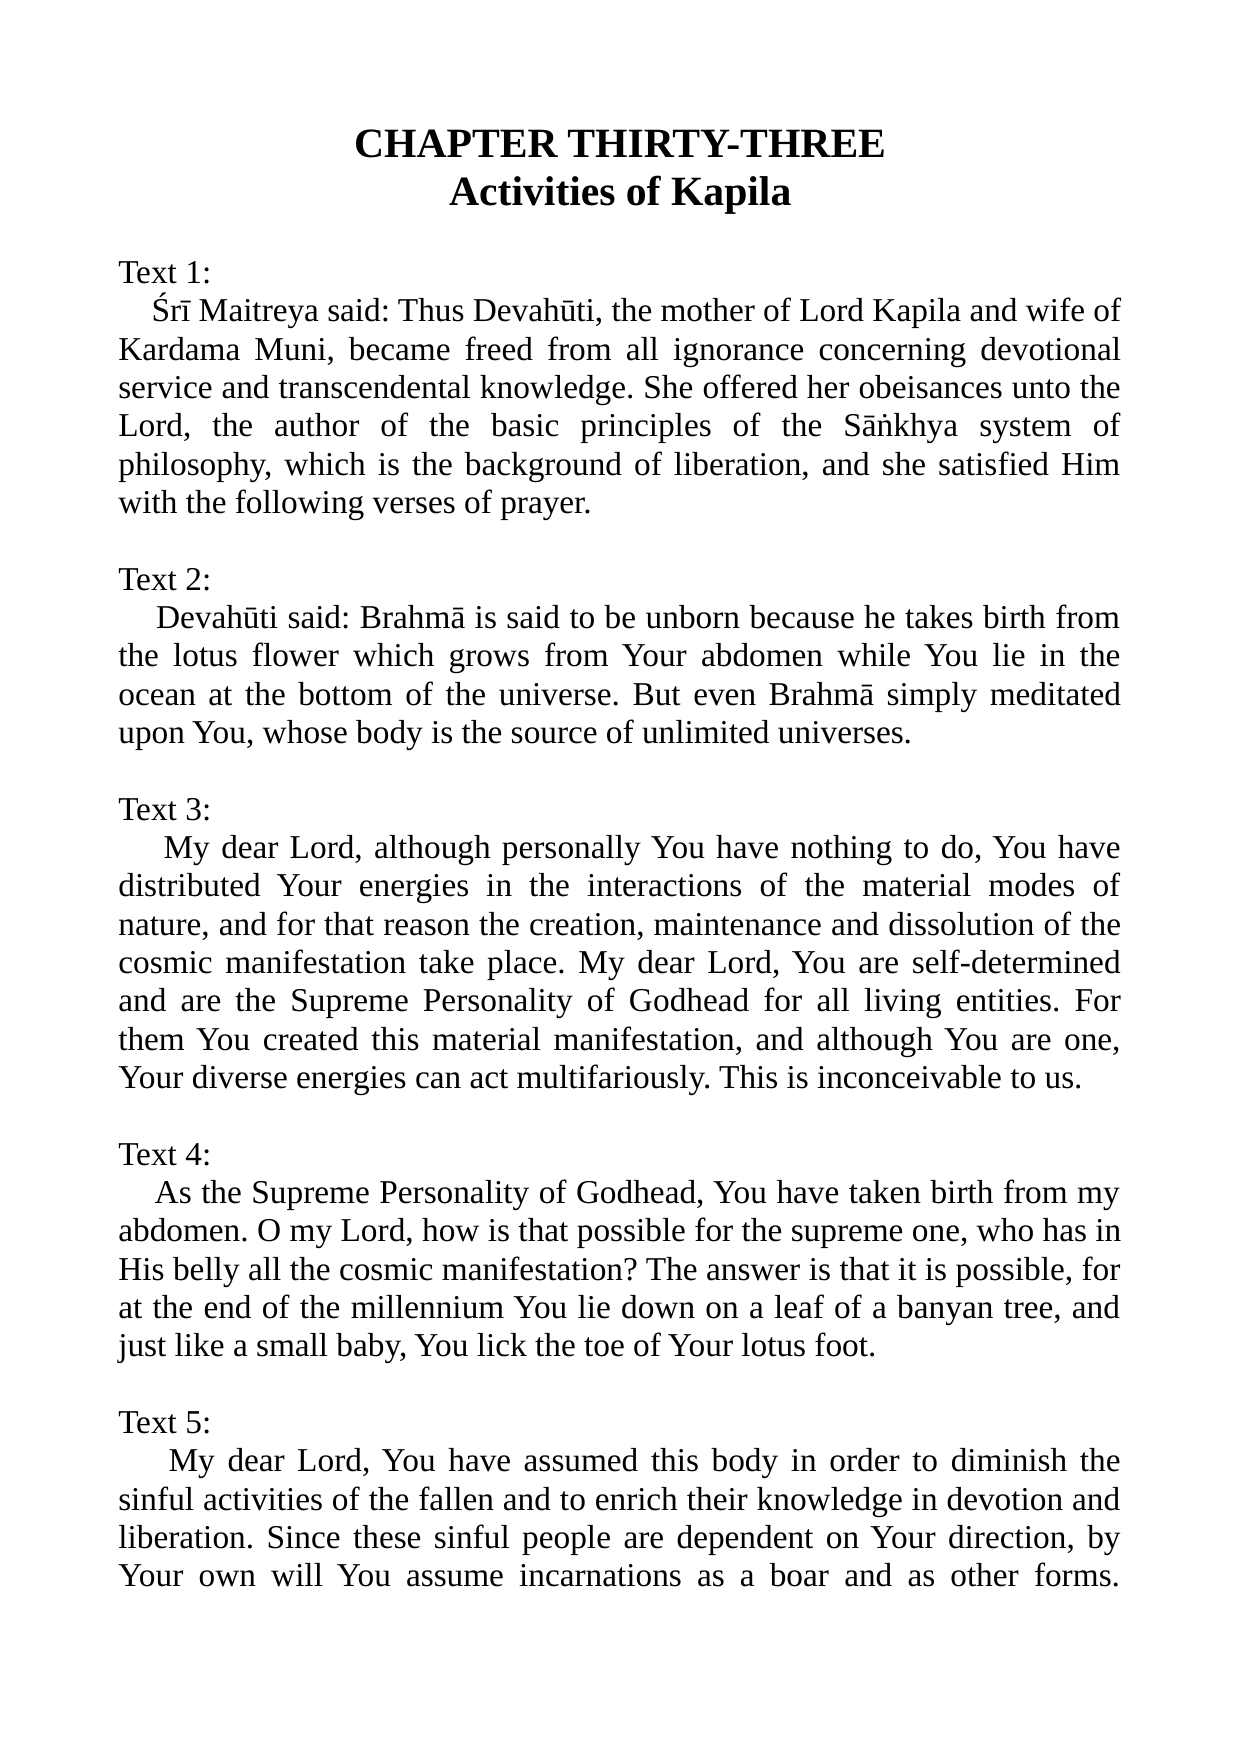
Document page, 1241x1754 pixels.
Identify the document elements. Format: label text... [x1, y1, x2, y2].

text My dear Lord, although personally You have nothing to do, You have distributed Your energies in the interactions of the material modes of nature, and for that reason the creation, maintenance and dissolution of the cosmic manifestation take place. My dear Lord, You are self-determined and are the Supreme Personality of Godhead for all living entities. For them You created this material manifestation, and although You are one, Your diverse energies can act multifariously. This is inconceivable to us. [118, 827, 1122, 1096]
text CHAPTER THIRTY-THREE [118, 118, 1122, 166]
text Text 3: [118, 789, 1122, 827]
text Text 4: [118, 1134, 1122, 1172]
text Text 5: [118, 1402, 1122, 1441]
text Text 1: [118, 252, 1122, 291]
text Devahūti said: Brahmā is said to be unborn because he takes birth from the lotus flower which grows from Your abdomen while You lie in the ocean at the bottom of the universe. But even Brahmā simply meditated upon You, whose body is the source of unlimited universes. [118, 597, 1122, 751]
text Śrī Maitreya said: Thus Devahūti, the mother of Lord Kapila and wife of Kardama Muni, became freed from all ignorance concerning devotional service and transcendental knowledge. She offered her obeisances unto the Lord, the author of the basic principles of the Sāṅkhya system of philosophy, which is the background of liberation, and she satisfied Him with the following verses of prayer. [118, 291, 1122, 521]
text As the Supreme Personality of Godhead, You have taken birth from my abdomen. O my Lord, how is that possible for the supreme one, who has in His belly all the cosmic manifestation? The answer is that it is possible, for at the end of the millennium You lie down on a leaf of a banyan tree, and just like a small baby, You lick the toe of Your lotus foot. [118, 1172, 1122, 1364]
text My dear Lord, You have assumed this body in order to diminish the sinful activities of the fallen and to enrich their knowledge in devotion and liberation. Since these sinful people are dependent on Your direction, by Your own will You assume incarnations as a boar and as other forms. [118, 1441, 1122, 1594]
text Text 2: [118, 559, 1122, 597]
text Activities of Kapila [118, 166, 1122, 214]
